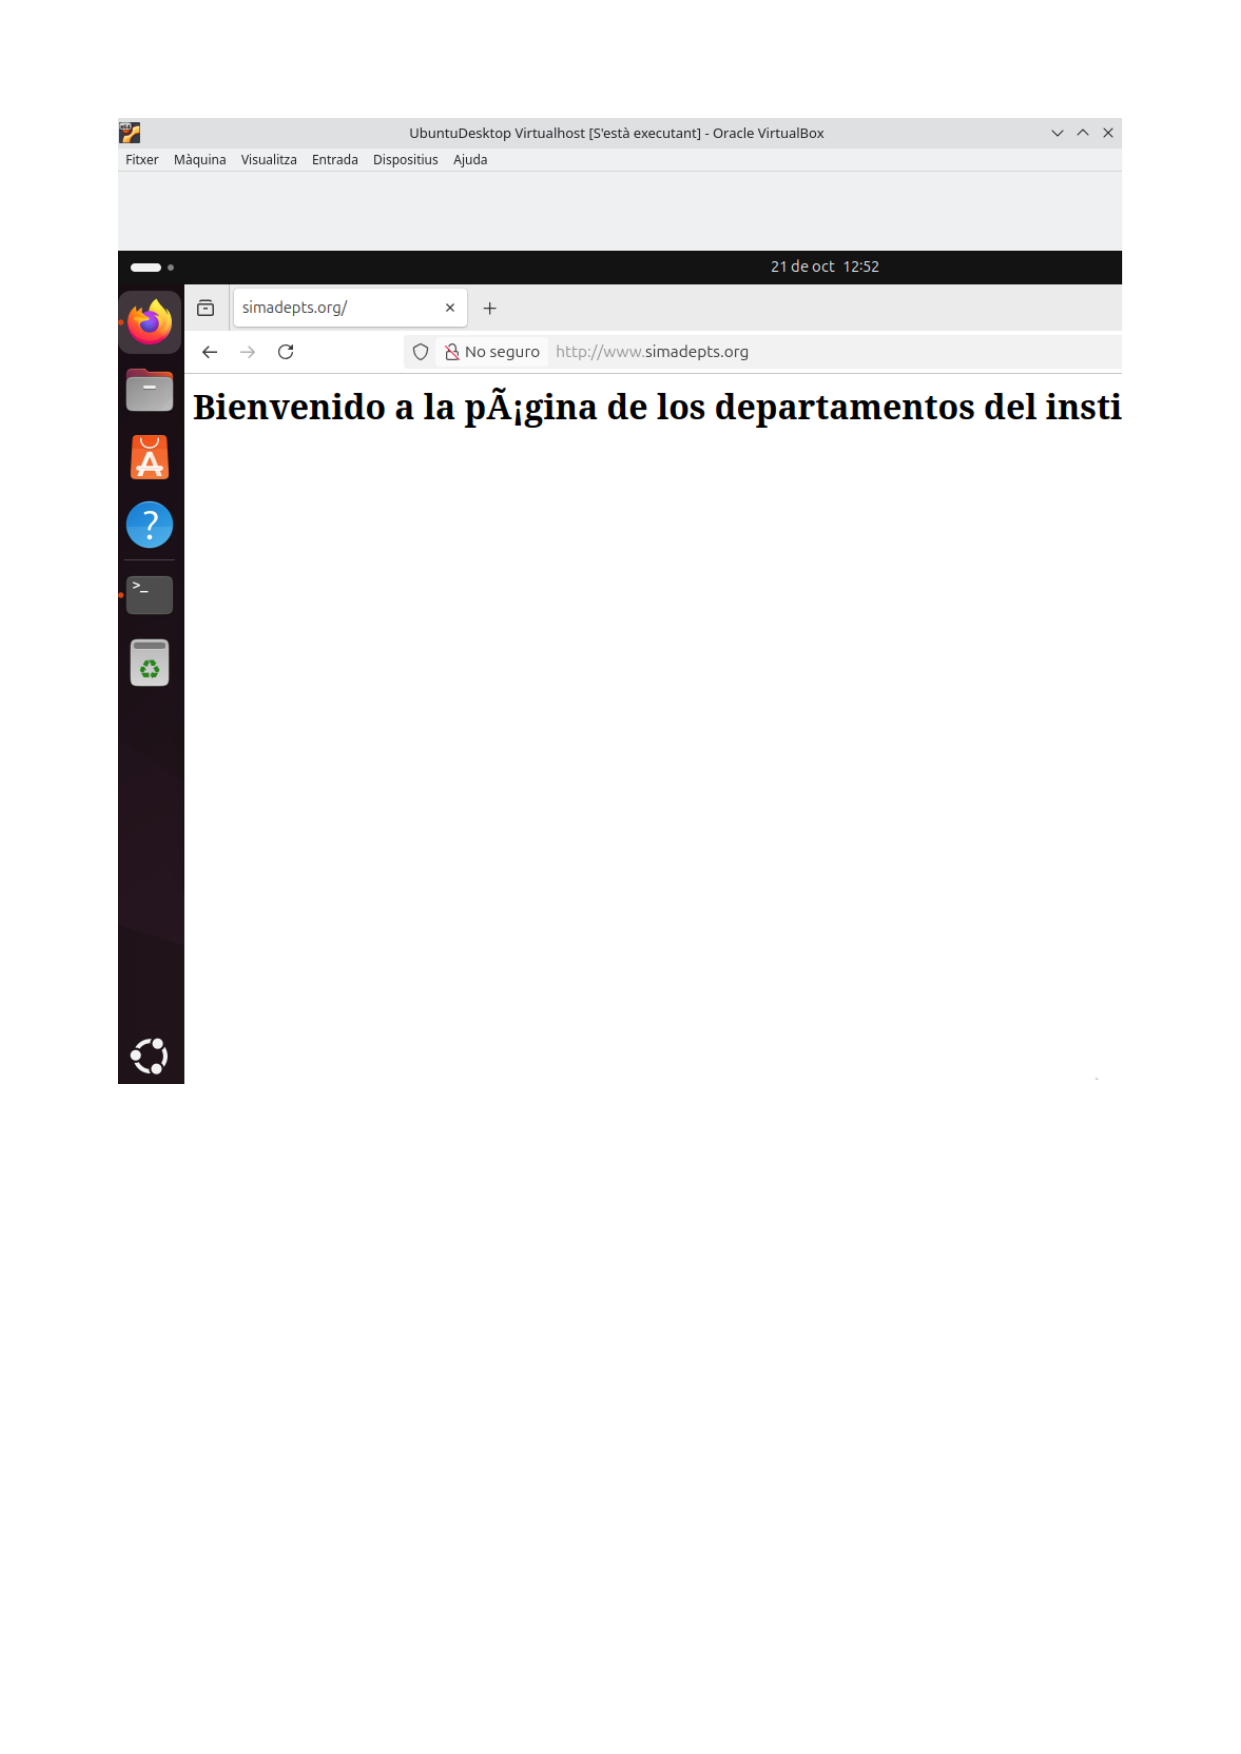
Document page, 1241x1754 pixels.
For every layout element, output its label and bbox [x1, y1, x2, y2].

picture [118, 118, 1123, 1084]
